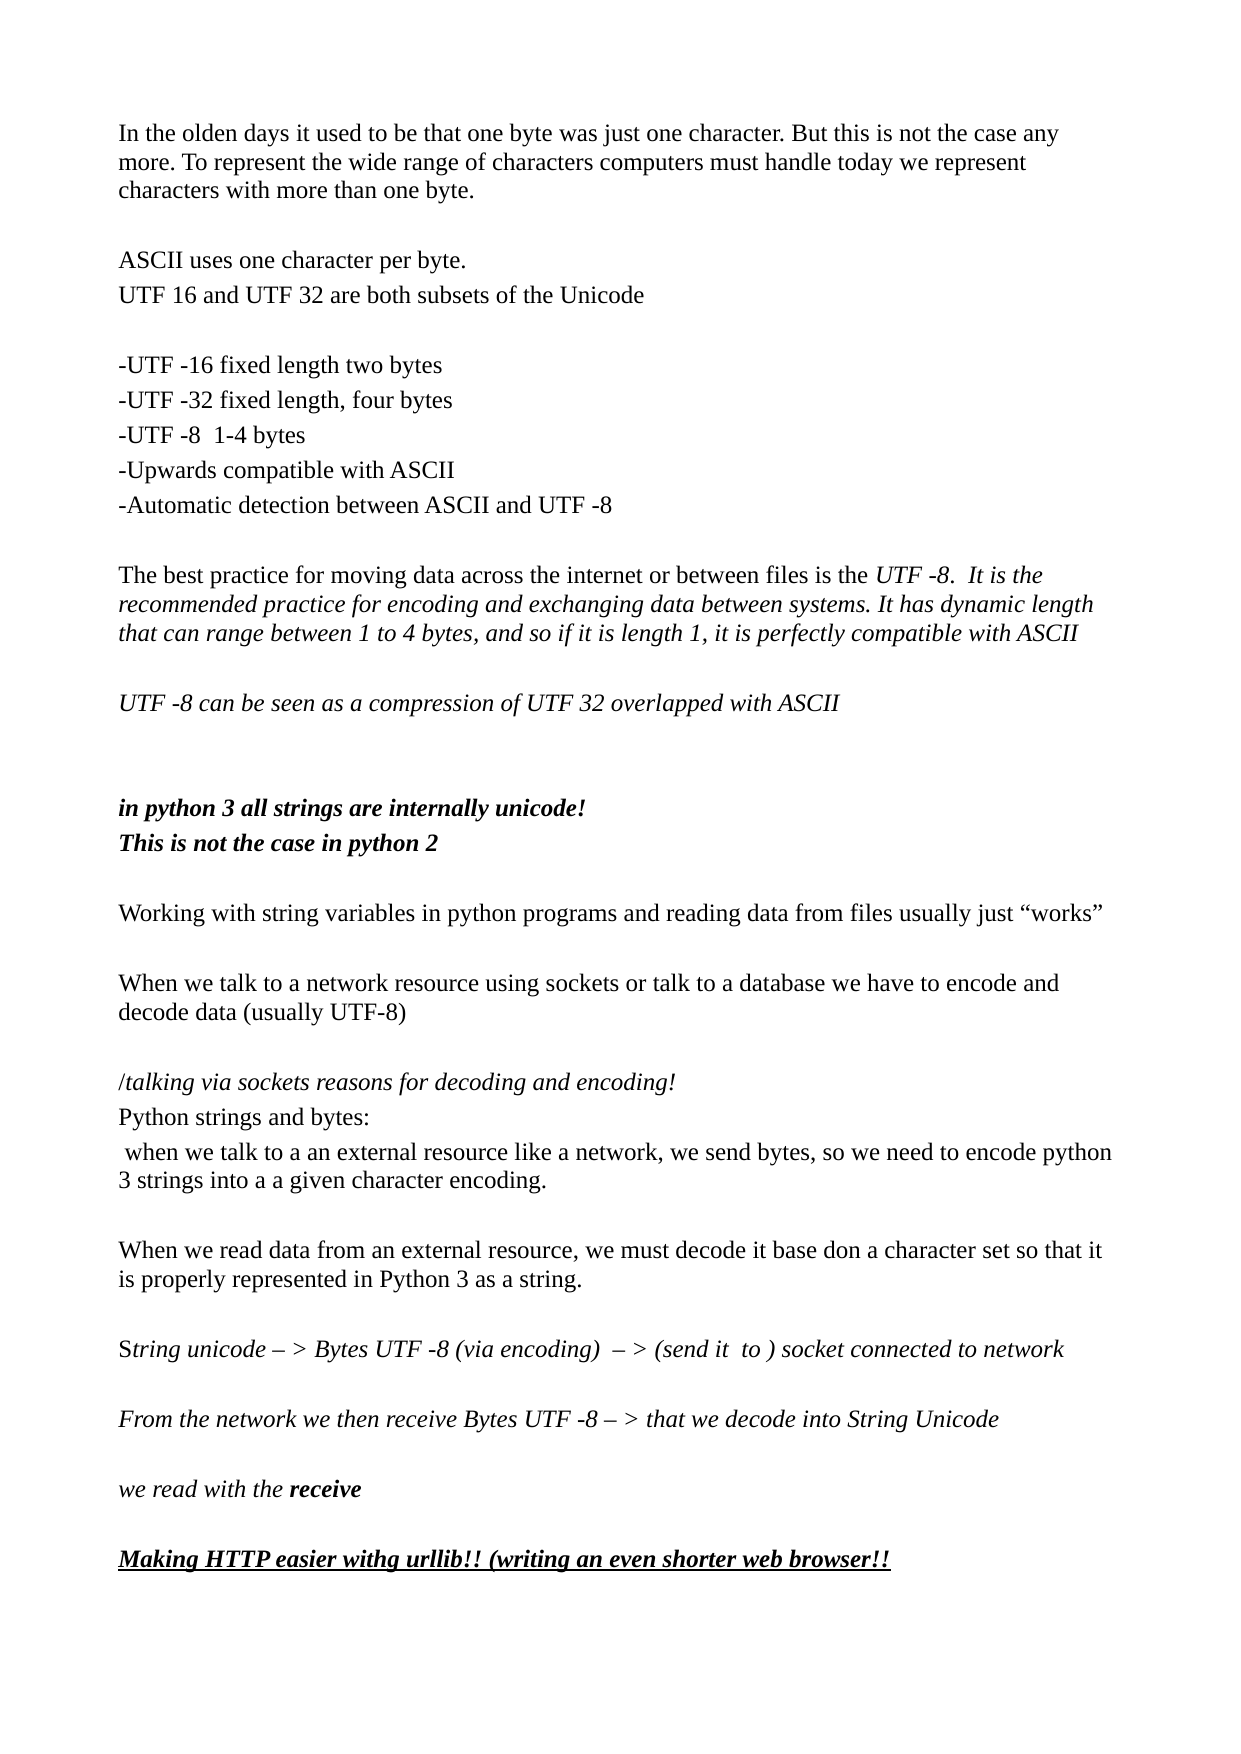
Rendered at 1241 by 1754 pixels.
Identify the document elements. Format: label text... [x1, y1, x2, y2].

text Python strings and bytes: [118, 1102, 1122, 1131]
text /talking via sockets reasons for decoding and encoding! [118, 1067, 1122, 1096]
text when we talk to a an external resource like a network, we send bytes, so we need to encode python 3 strings into a a given character encoding. [118, 1137, 1122, 1194]
text In the olden days it used to be that one byte was just one character. But this is not the case any more. To represent the wide range of characters computers must handle today we represent characters with more than one byte. [118, 118, 1122, 204]
text -UTF -32 fixed length, four bytes [118, 386, 1122, 414]
text String unicode – > Bytes UTF -8 (via encoding) – > (send it to ) socket connected to network [118, 1334, 1122, 1363]
text Making HTTP easier withg urllib!! (writing an even shorter web browser!! [118, 1544, 1122, 1573]
text -UTF -8 1-4 bytes [118, 421, 1122, 449]
text -Upwards compatible with ASCII [118, 456, 1122, 484]
text in python 3 all strings are internally unicode! [118, 793, 1122, 822]
text From the network we then receive Bytes UTF -8 – > that we decode into String Unicode [118, 1404, 1122, 1433]
text -Automatic detection between ASCII and UTF -8 [118, 491, 1122, 519]
text When we talk to a network resource using sockets or talk to a database we have to encode and decode data (usually UTF-8) [118, 968, 1122, 1026]
text Working with string variables in python programs and reading data from files usually just “works” [118, 898, 1122, 927]
text UTF 16 and UTF 32 are both subsets of the Unicode [118, 281, 1122, 309]
text This is not the case in python 2 [118, 828, 1122, 857]
text -UTF -16 fixed length two bytes [118, 351, 1122, 379]
text When we read data from an external resource, we must decode it base don a character set so that it is properly represented in Python 3 as a string. [118, 1236, 1122, 1293]
text UTF -8 can be seen as a compression of UTF 32 overlapped with ASCII [118, 688, 1122, 717]
text ASCII uses one character per byte. [118, 246, 1122, 274]
text we read with the receive [118, 1474, 1122, 1503]
text The best practice for moving data across the internet or between files is the UTF -8. It is the recommended practice for encoding and exchanging data between systems. It has dynamic length that can range between 1 to 4 bytes, and so if it is length 1, it is perfectly compatible with ASCII [118, 561, 1122, 647]
